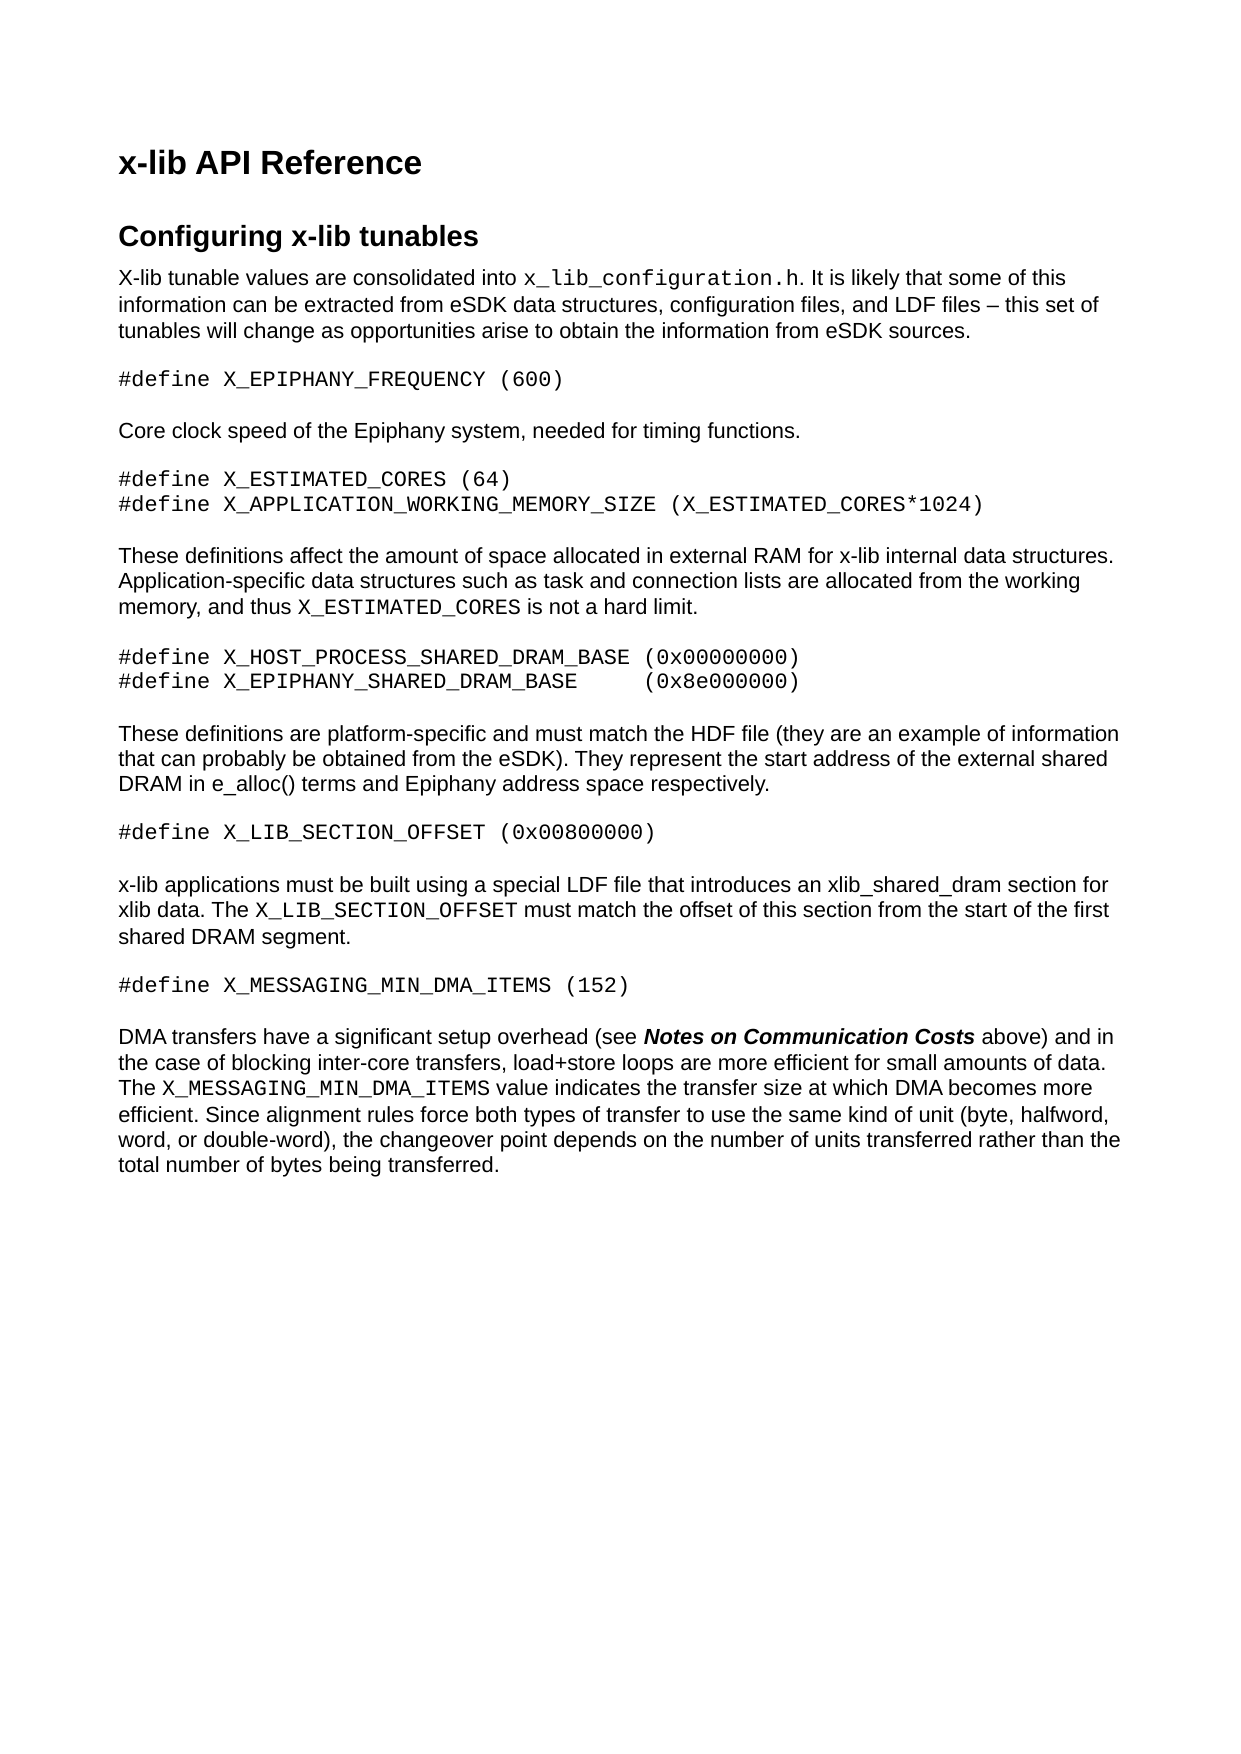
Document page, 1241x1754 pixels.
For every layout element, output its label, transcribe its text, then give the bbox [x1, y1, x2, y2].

text These definitions affect the amount of space allocated in external RAM for x-lib internal data structures. Application-specific data structures such as task and connection lists are allocated from the working memory, and thus X_ESTIMATED_CORES is not a hard limit. [118, 543, 1122, 621]
text #define X_APPLICATION_WORKING_MEMORY_SIZE (X_ESTIMATED_CORES*1024) [118, 493, 1122, 518]
subtitle Configuring x-lib tunables [118, 219, 1122, 253]
text #define X_EPIPHANY_SHARED_DRAM_BASE (0x8e000000) [118, 671, 1122, 696]
text #define X_HOST_PROCESS_SHARED_DRAM_BASE (0x00000000) [118, 646, 1122, 671]
text DMA transfers have a significant setup overhead (see Notes on Communication Costs above) and in the case of blocking inter-core transfers, load+store loops are more efficient for small amounts of data. The X_MESSAGING_MIN_DMA_ITEMS value indicates the transfer size at which DMA becomes more efficient. Since alignment rules force both types of transfer to use the same kind of unit (byte, halfword, word, or double-word), the changeover point depends on the number of units transferred rather than the total number of bytes being transferred. [118, 1024, 1122, 1177]
subtitle x-lib API Reference [118, 143, 1122, 182]
text These definitions are platform-specific and must match the HDF file (they are an example of information that can probably be obtained from the eSDK). They represent the start address of the external shared DRAM in e_alloc() terms and Epiphany address space respectively. [118, 721, 1122, 796]
text #define X_MESSAGING_MIN_DMA_ITEMS (152) [118, 974, 1122, 999]
text X-lib tunable values are consolidated into x_lib_configuration.h. It is likely that some of this information can be extracted from eSDK data structures, configuration files, and LDF files – this set of tunables will change as opportunities arise to obtain the information from eSDK sources. [118, 265, 1122, 343]
text x-lib applications must be built using a special LDF file that introduces an xlib_shared_dram section for xlib data. The X_LIB_SECTION_OFFSET must match the offset of this section from the start of the first shared DRAM segment. [118, 872, 1122, 949]
text #define X_ESTIMATED_CORES (64) [118, 468, 1122, 493]
text #define X_EPIPHANY_FREQUENCY (600) [118, 368, 1122, 393]
text Core clock speed of the Epiphany system, needed for timing functions. [118, 418, 1122, 443]
text #define X_LIB_SECTION_OFFSET (0x00800000) [118, 822, 1122, 846]
